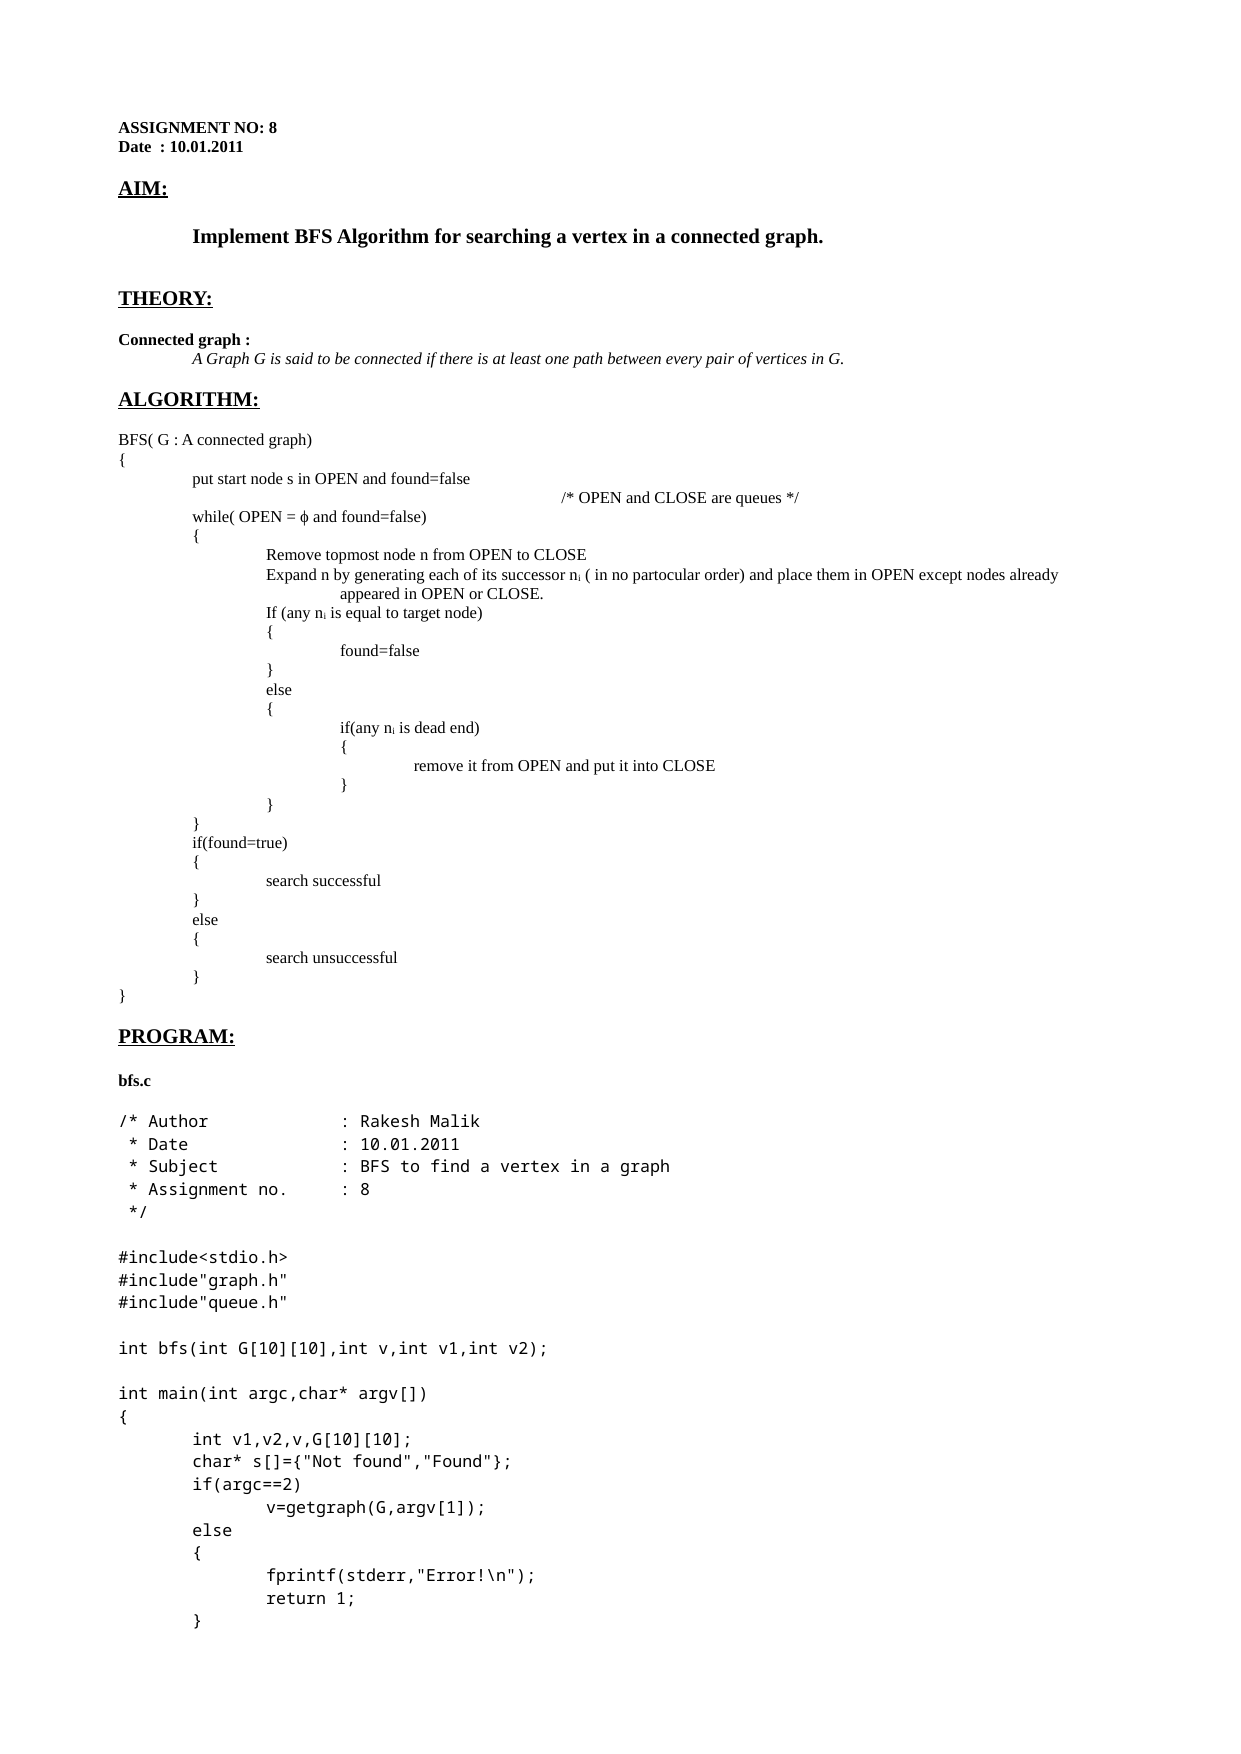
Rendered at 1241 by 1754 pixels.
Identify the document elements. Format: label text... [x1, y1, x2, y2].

text BFS( G : A connected graph) [118, 430, 1122, 449]
text search successful [118, 871, 1122, 890]
text { [118, 737, 1122, 756]
text if(found=true) [118, 833, 1122, 852]
text #include"graph.h" [118, 1268, 1122, 1291]
text } [118, 775, 1122, 794]
text Date : 10.01.2011 [118, 137, 1122, 156]
text v=getgraph(G,argv[1]); [118, 1495, 1122, 1518]
text * Assignment no. : 8 [118, 1177, 1122, 1200]
text char* s[]={"Not found","Found"}; [118, 1450, 1122, 1473]
text } [118, 890, 1122, 909]
text { [118, 526, 1122, 545]
text * Date : 10.01.2011 [118, 1132, 1122, 1155]
text */ [118, 1200, 1122, 1223]
text { [118, 852, 1122, 871]
text * Subject : BFS to find a vertex in a graph [118, 1155, 1122, 1177]
text remove it from OPEN and put it into CLOSE [118, 756, 1122, 775]
text while( OPEN = ϕ and found=false) [118, 507, 1122, 526]
text { [118, 449, 1122, 468]
text { [118, 698, 1122, 718]
text THEORY: [118, 286, 1122, 310]
text ASSIGNMENT NO: 8 [118, 118, 1122, 137]
text #include<stdio.h> [118, 1246, 1122, 1268]
text ALGORITHM: [118, 387, 1122, 411]
text If (any ni is equal to target node) [118, 603, 1122, 622]
text put start node s in OPEN and found=false [118, 468, 1122, 488]
text } [118, 794, 1122, 813]
text Remove topmost node n from OPEN to CLOSE [118, 545, 1122, 564]
text A Graph G is said to be connected if there is at least one path between every pair of vertices in G. [118, 348, 1122, 368]
text { [118, 1404, 1122, 1427]
text if(any ni is dead end) [118, 718, 1122, 737]
text Connected graph : [118, 329, 1122, 348]
text #include"queue.h" [118, 1291, 1122, 1314]
text { [118, 928, 1122, 948]
text else [118, 679, 1122, 698]
text found=false [118, 641, 1122, 660]
text if(argc==2) [118, 1473, 1122, 1495]
text } [118, 1609, 1122, 1632]
text int main(int argc,char* argv[]) [118, 1382, 1122, 1404]
text AIM: [118, 176, 1122, 200]
text } [118, 660, 1122, 679]
text Expand n by generating each of its successor ni ( in no partocular order) and place them in OPEN except nodes already appeared in OPEN or CLOSE. [118, 564, 1122, 603]
text int v1,v2,v,G[10][10]; [118, 1427, 1122, 1450]
text int bfs(int G[10][10],int v,int v1,int v2); [118, 1336, 1122, 1359]
text return 1; [118, 1586, 1122, 1609]
text else [118, 1518, 1122, 1541]
text } [118, 986, 1122, 1005]
text fprintf(stderr,"Error!\n"); [118, 1563, 1122, 1586]
text } [118, 813, 1122, 833]
text Implement BFS Algorithm for searching a vertex in a connected graph. [118, 224, 1122, 248]
text PROGRAM: [118, 1024, 1122, 1048]
text /* OPEN and CLOSE are queues */ [118, 488, 1122, 507]
text { [118, 1541, 1122, 1563]
text /* Author : Rakesh Malik [118, 1109, 1122, 1132]
text } [118, 967, 1122, 986]
text else [118, 909, 1122, 928]
text { [118, 622, 1122, 641]
text bfs.c [118, 1071, 1122, 1090]
text search unsuccessful [118, 948, 1122, 967]
